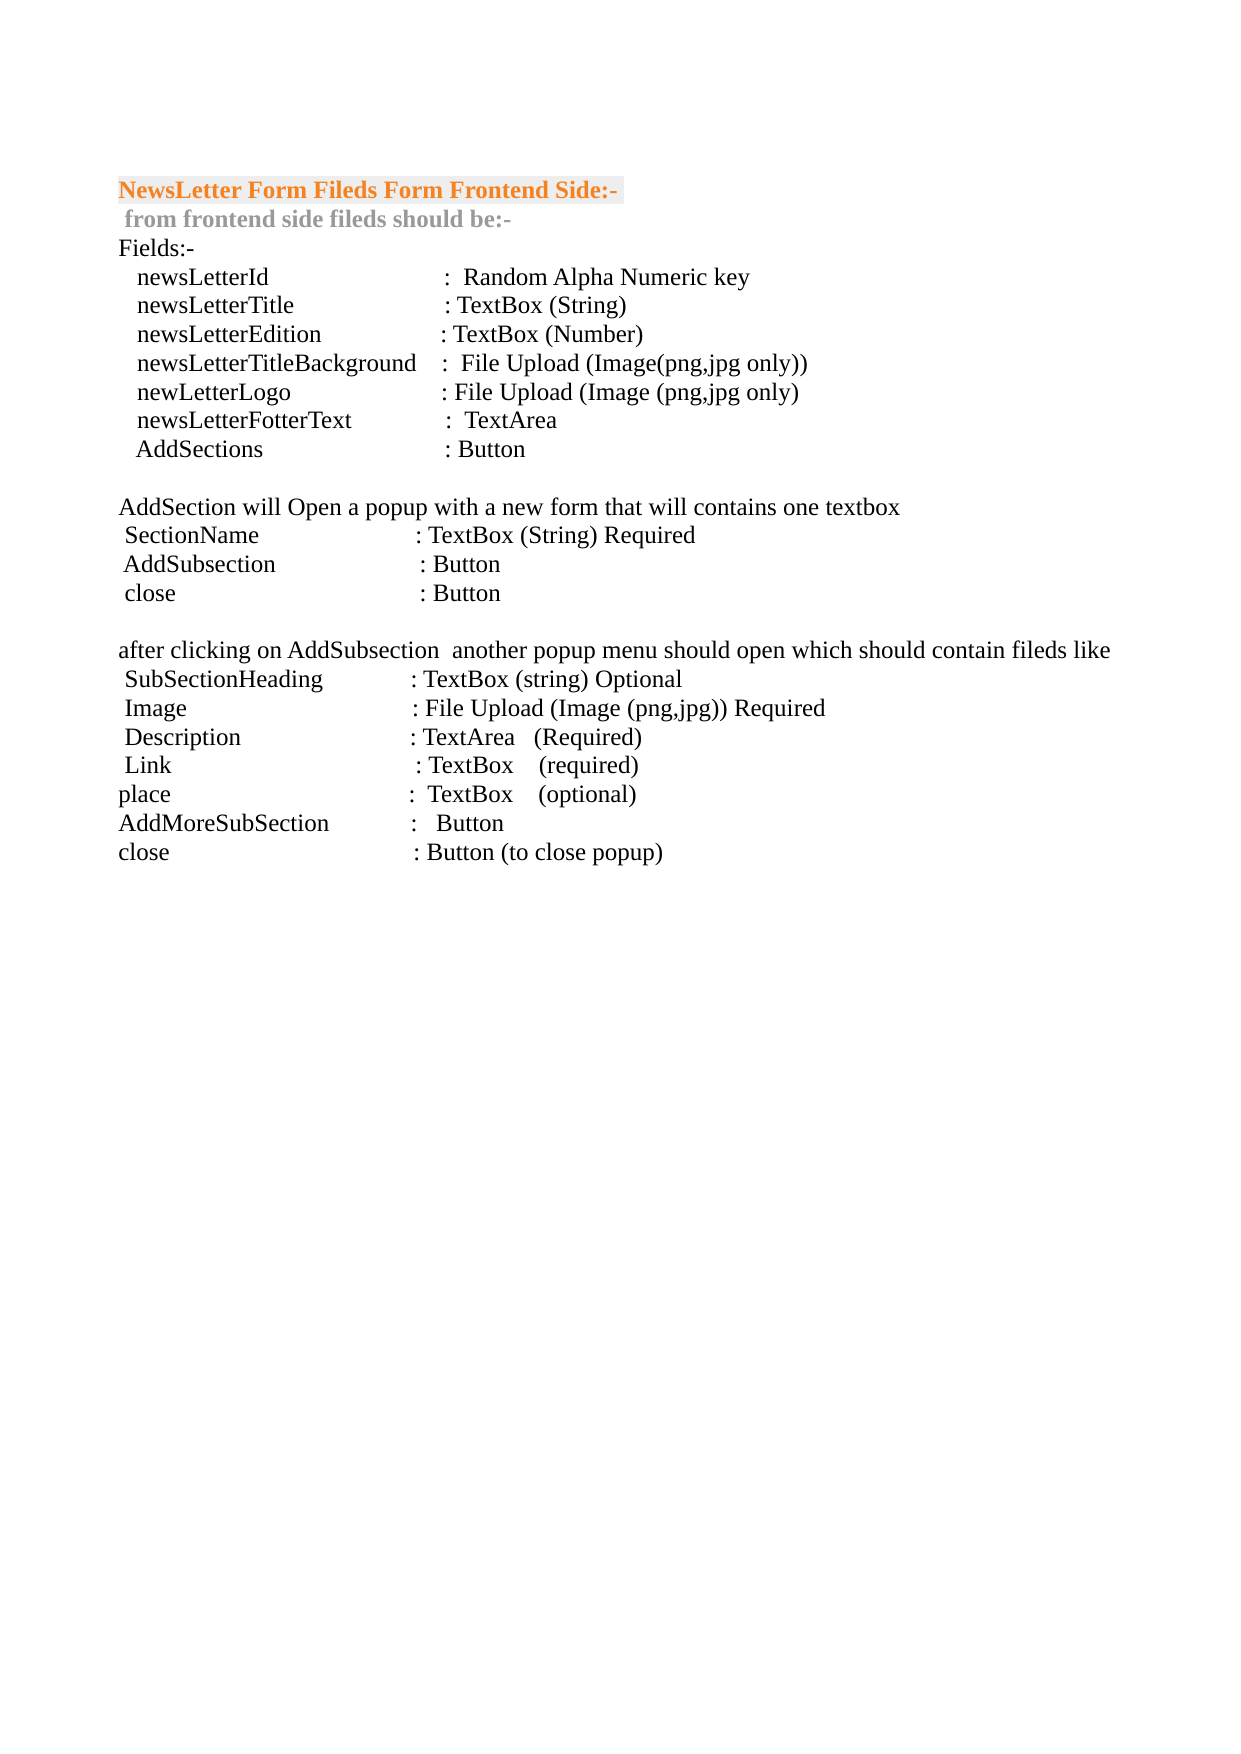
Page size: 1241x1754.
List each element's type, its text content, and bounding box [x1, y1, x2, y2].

text Fields:- [118, 233, 1122, 262]
text Image : File Upload (Image (png,jpg)) Required [118, 693, 1122, 722]
text newsLetterEdition : TextBox (Number) [118, 319, 1122, 348]
text close : Button [118, 578, 1122, 607]
text AddSections : Button [118, 434, 1122, 463]
text NewsLetter Form Fileds Form Frontend Side:- [118, 176, 1122, 204]
text place : TextBox (optional) [118, 779, 1122, 808]
text after clicking on AddSubsection another popup menu should open which should contain fileds like [118, 636, 1122, 664]
text AddSection will Open a popup with a new form that will contains one textbox [118, 492, 1122, 521]
text Description : TextArea (Required) [118, 722, 1122, 751]
text newLetterLogo : File Upload (Image (png,jpg only) [118, 377, 1122, 406]
text SectionName : TextBox (String) Required [118, 521, 1122, 549]
text SubSectionHeading : TextBox (string) Optional [118, 664, 1122, 693]
text newsLetterId : Random Alpha Numeric key [118, 262, 1122, 291]
text AddMoreSubSection : Button [118, 808, 1122, 837]
text AddSubsection : Button [118, 549, 1122, 578]
text newsLetterTitle : TextBox (String) [118, 291, 1122, 319]
text Link : TextBox (required) [118, 751, 1122, 779]
text close : Button (to close popup) [118, 837, 1122, 866]
text newsLetterFotterText : TextArea [118, 406, 1122, 434]
text newsLetterTitleBackground : File Upload (Image(png,jpg only)) [118, 348, 1122, 377]
text from frontend side fileds should be:- [118, 204, 1122, 233]
